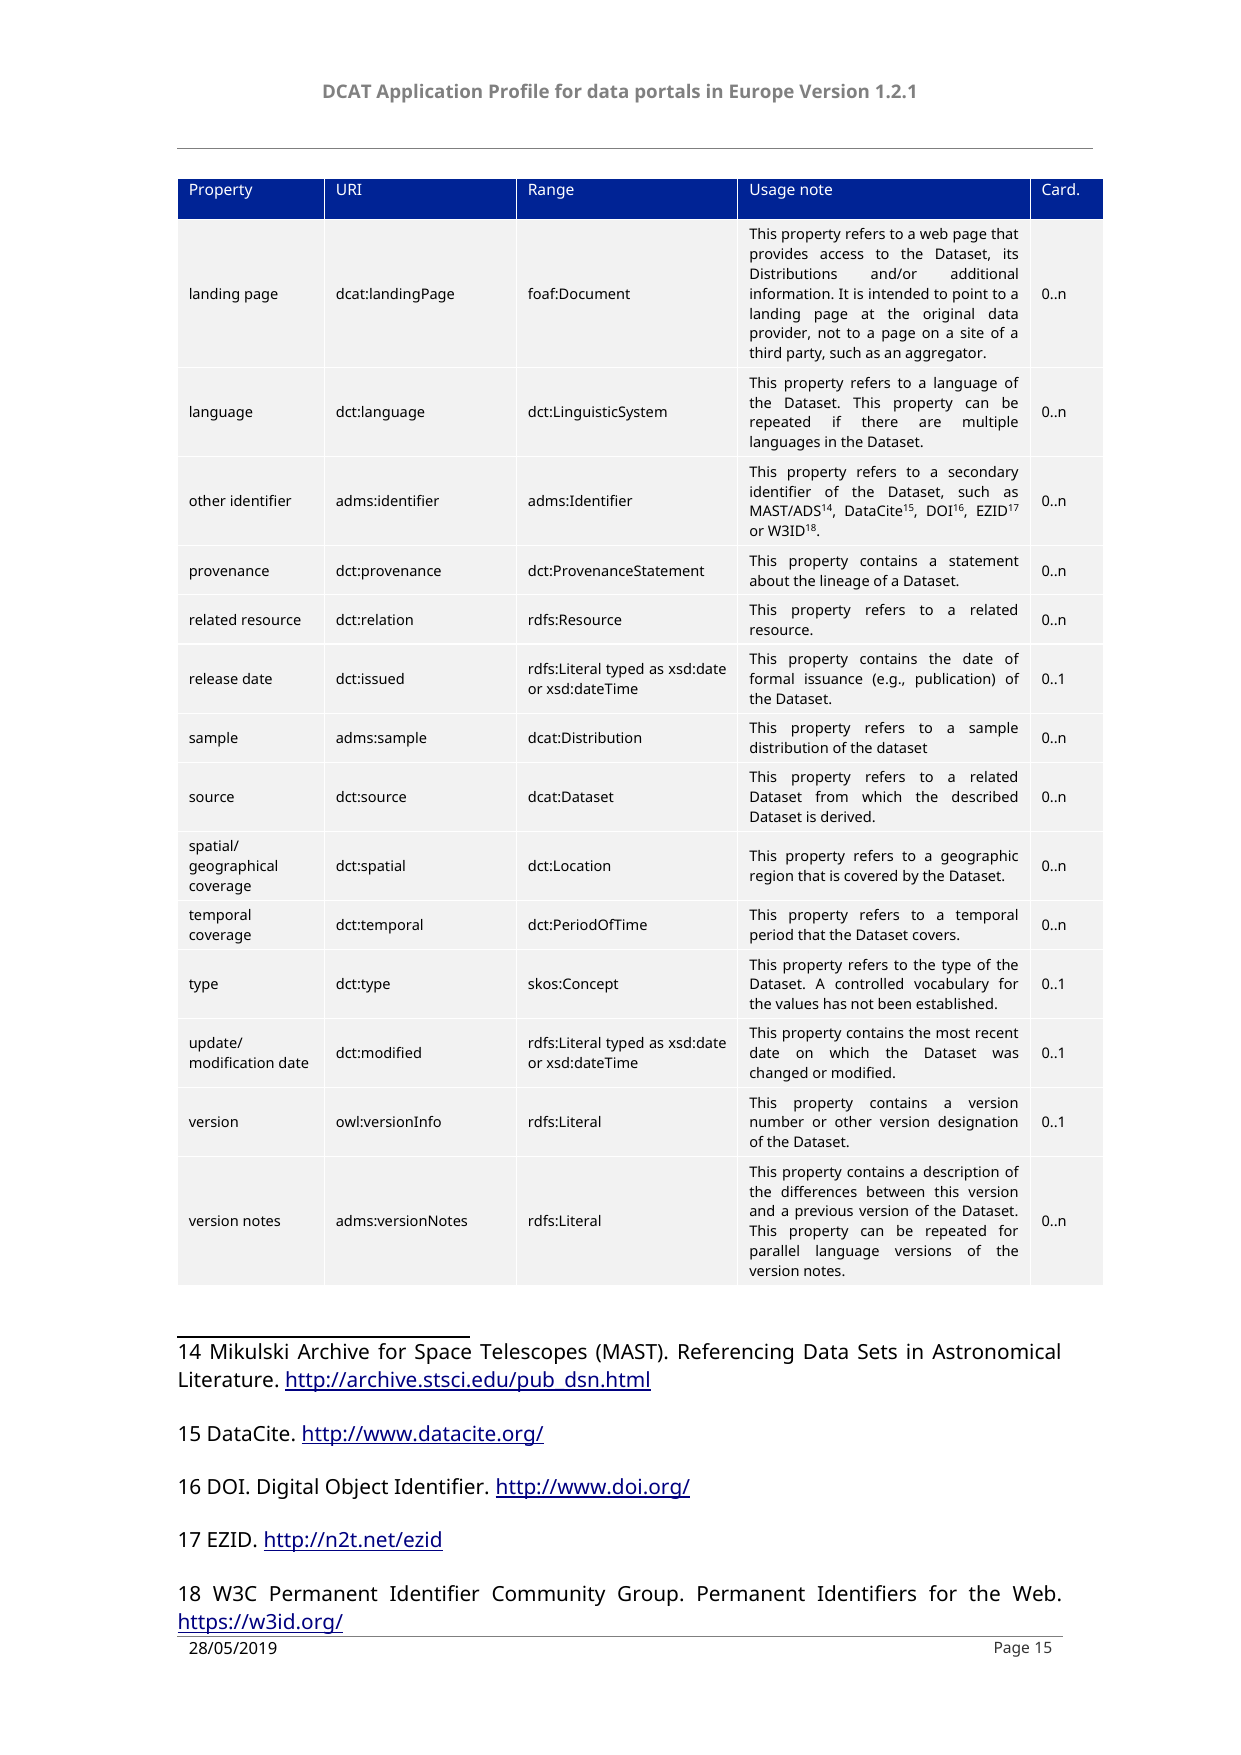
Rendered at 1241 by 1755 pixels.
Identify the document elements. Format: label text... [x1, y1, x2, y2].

table_header Usage note [738, 179, 1030, 219]
table_cell dct:ProvenanceStatement [517, 546, 737, 594]
table_cell 0..n [1031, 546, 1103, 594]
table_cell dct:source [325, 763, 516, 831]
table_cell 0..n [1031, 595, 1103, 643]
table_cell This property contains a version number or other version designation of the Dataset. [738, 1088, 1030, 1156]
table_cell 0..n [1031, 457, 1103, 545]
table_cell sample [178, 714, 324, 762]
table_header URI [325, 179, 516, 219]
table_cell dct:language [325, 368, 516, 456]
table_cell dct:PeriodOfTime [517, 901, 737, 949]
table_cell other identifier [178, 457, 324, 545]
table_cell This property refers to a related Dataset from which the described Dataset is derived. [738, 763, 1030, 831]
table_cell 0..n [1031, 220, 1103, 367]
table_cell 0..n [1031, 1157, 1103, 1285]
table_cell This property refers to a language of the Dataset. This property can be repeated if there are multiple languages in the Dataset. [738, 368, 1030, 456]
table_cell type [178, 950, 324, 1018]
table_cell rdfs:Literal [517, 1157, 737, 1285]
table_cell version [178, 1088, 324, 1156]
table_cell version notes [178, 1157, 324, 1285]
table_header Range [517, 179, 737, 219]
table_cell This property refers to a geographic region that is covered by the Dataset. [738, 832, 1030, 900]
table_cell rdfs:Resource [517, 595, 737, 643]
table_cell 0..1 [1031, 645, 1103, 713]
table_cell dct:provenance [325, 546, 516, 594]
table_cell This property refers to the type of the Dataset. A controlled vocabulary for the values has not been established. [738, 950, 1030, 1018]
table_cell This property contains a description of the differences between this version and a previous version of the Dataset. This property can be repeated for parallel language versions of the version notes. [738, 1157, 1030, 1285]
table_cell update/ modification date [178, 1019, 324, 1087]
table_cell dcat:Dataset [517, 763, 737, 831]
table_cell This property refers to a web page that provides access to the Dataset, its Distributions and/or additional information. It is intended to point to a landing page at the original data provider, not to a page on a site of a third party, such as an aggregator. [738, 220, 1030, 367]
table_cell This property contains the most recent date on which the Dataset was changed or modified. [738, 1019, 1030, 1087]
table_cell 0..1 [1031, 1019, 1103, 1087]
table_cell This property refers to a related resource. [738, 595, 1030, 643]
table_cell adms:sample [325, 714, 516, 762]
table_cell adms:Identifier [517, 457, 737, 545]
table_cell provenance [178, 546, 324, 594]
table_cell adms:versionNotes [325, 1157, 516, 1285]
table_cell 0..n [1031, 714, 1103, 762]
table_cell This property refers to a temporal period that the Dataset covers. [738, 901, 1030, 949]
table_cell rdfs:Literal [517, 1088, 737, 1156]
table_cell dct:relation [325, 595, 516, 643]
table_header Card. [1031, 179, 1103, 219]
table_cell source [178, 763, 324, 831]
table_cell dct:LinguisticSystem [517, 368, 737, 456]
table_cell dcat:landingPage [325, 220, 516, 367]
table_cell temporal coverage [178, 901, 324, 949]
table_cell dct:spatial [325, 832, 516, 900]
table_cell owl:versionInfo [325, 1088, 516, 1156]
table_cell This property refers to a secondary identifier of the Dataset, such as MAST/ADS, DataCite, DOI, EZID or W3ID. [738, 457, 1030, 545]
table_cell spatial/ geographical coverage [178, 832, 324, 900]
table_cell This property contains the date of formal issuance (e.g., publication) of the Dataset. [738, 645, 1030, 713]
table_cell language [178, 368, 324, 456]
table_cell related resource [178, 595, 324, 643]
table_cell release date [178, 645, 324, 713]
table_cell 0..1 [1031, 1088, 1103, 1156]
table_cell skos:Concept [517, 950, 737, 1018]
table_cell 0..n [1031, 368, 1103, 456]
table_cell 0..1 [1031, 950, 1103, 1018]
table_cell 0..n [1031, 832, 1103, 900]
table_cell 0..n [1031, 901, 1103, 949]
table_cell rdfs:Literal typed as xsd:date or xsd:dateTime [517, 1019, 737, 1087]
table_cell dcat:Distribution [517, 714, 737, 762]
table_cell adms:identifier [325, 457, 516, 545]
table_cell dct:modified [325, 1019, 516, 1087]
table_cell This property contains a statement about the lineage of a Dataset. [738, 546, 1030, 594]
table_header Property [178, 179, 324, 219]
table_cell foaf:Document [517, 220, 737, 367]
table_cell 0..n [1031, 763, 1103, 831]
table_cell rdfs:Literal typed as xsd:date or xsd:dateTime [517, 645, 737, 713]
table_cell dct:temporal [325, 901, 516, 949]
table_cell landing page [178, 220, 324, 367]
table_cell dct:issued [325, 645, 516, 713]
table_cell dct:Location [517, 832, 737, 900]
table_cell dct:type [325, 950, 516, 1018]
table_cell This property refers to a sample distribution of the dataset [738, 714, 1030, 762]
